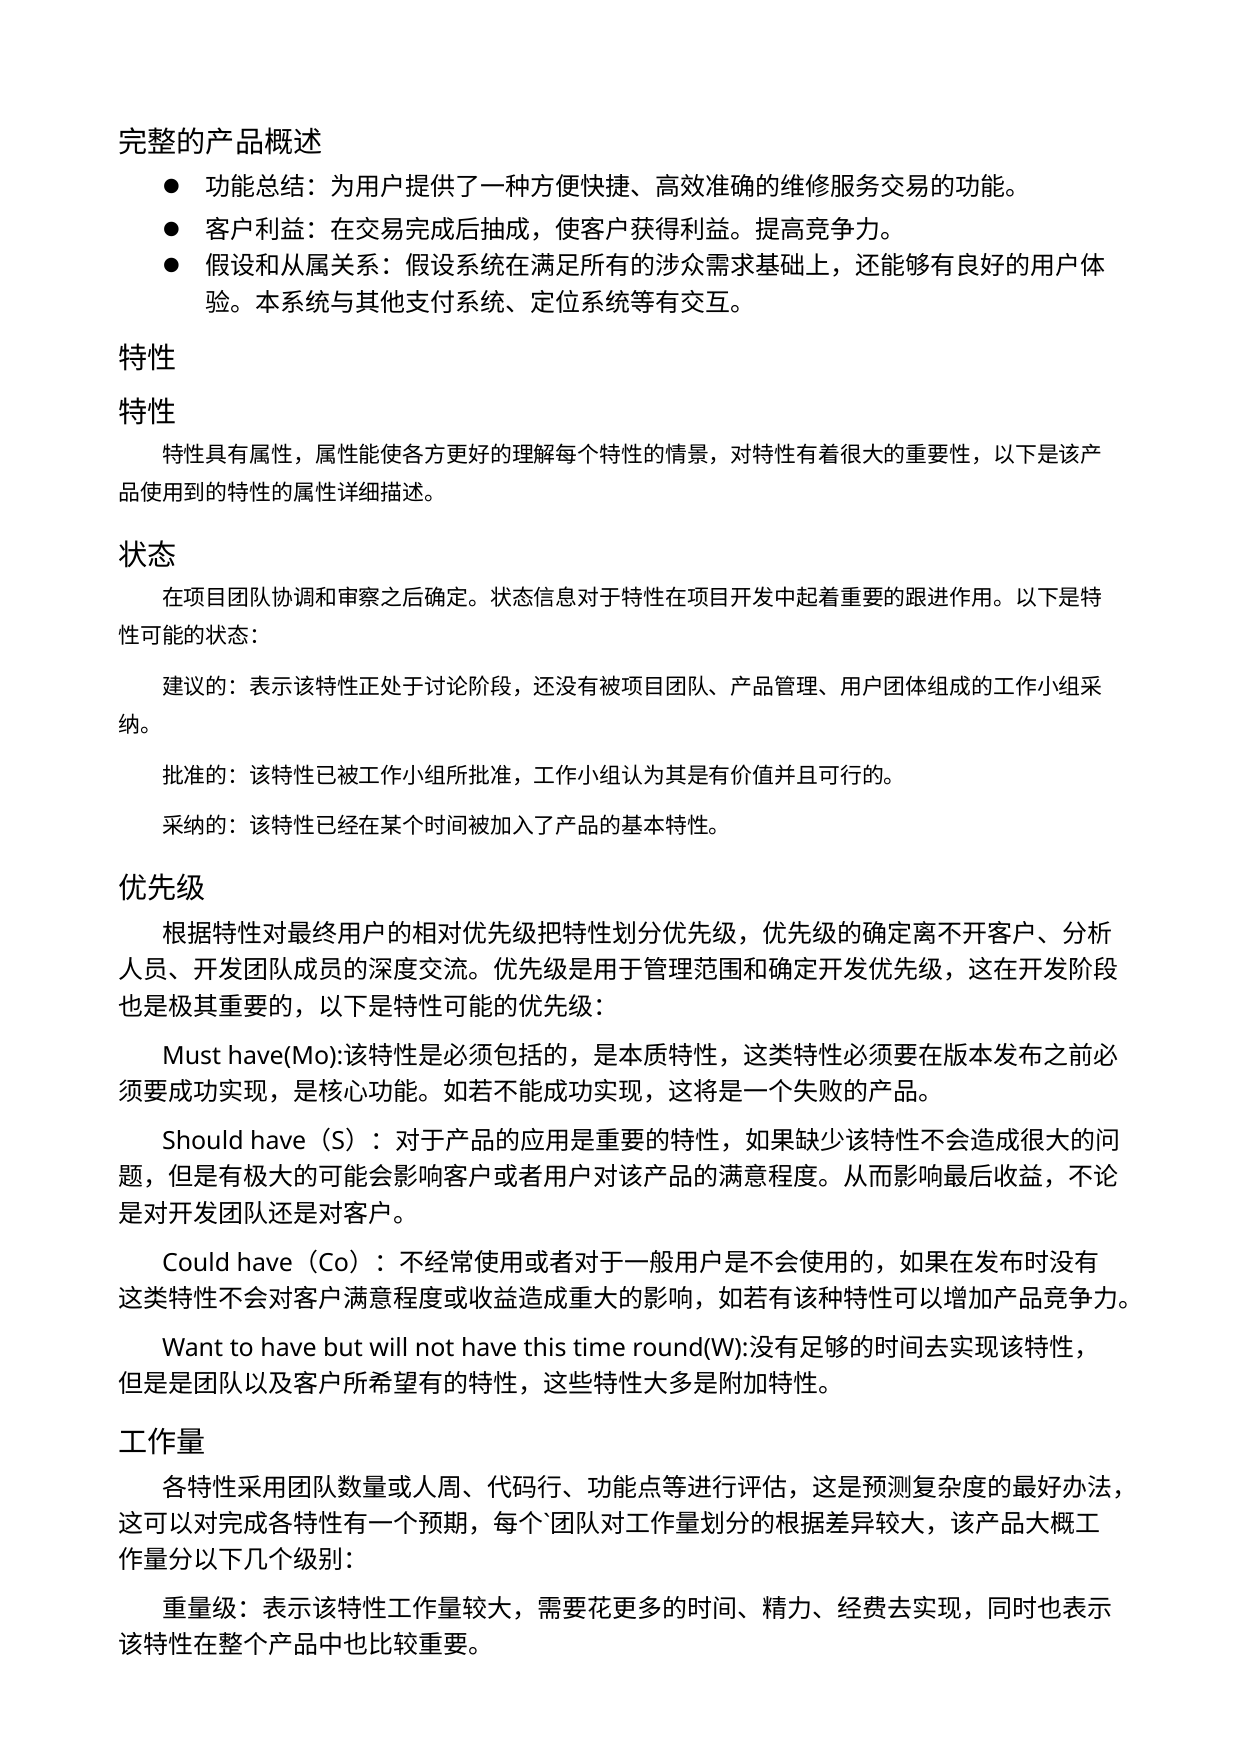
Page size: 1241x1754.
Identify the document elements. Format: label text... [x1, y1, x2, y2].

text 各特性采用团队数量或人周、代码行、功能点等进行评估，这是预测复杂度的最好办法，这可以对完成各特性有一个预期，每个`团队对工作量划分的根据差异较大，该产品大概工作量分以下几个级别： [118, 1467, 1122, 1576]
list 客户利益：在交易完成后抽成，使客户获得利益。提高竞争力。 [162, 209, 1122, 246]
subtitle 完整的产品概述 [118, 118, 1122, 160]
subtitle 特性 [118, 389, 1122, 431]
text 特性具有属性，属性能使各方更好的理解每个特性的情景，对特性有着很大的重要性，以下是该产品使用到的特性的属性详细描述。 [118, 437, 1122, 507]
subtitle 优先级 [118, 865, 1122, 907]
subtitle 状态 [118, 531, 1122, 574]
text 批准的：该特性已被工作小组所批准，工作小组认为其是有价值并且可行的。 [118, 758, 1122, 789]
text 采纳的：该特性已经在某个时间被加入了产品的基本特性。 [118, 808, 1122, 840]
text 重量级：表示该特性工作量较大，需要花更多的时间、精力、经费去实现，同时也表示该特性在整个产品中也比较重要。 [118, 1589, 1122, 1661]
text 建议的：表示该特性正处于讨论阶段，还没有被项目团队、产品管理、用户团体组成的工作小组采纳。 [118, 669, 1122, 738]
text Should have（S）：对于产品的应用是重要的特性，如果缺少该特性不会造成很大的问题，但是有极大的可能会影响客户或者用户对该产品的满意程度。从而影响最后收益，不论是对开发团队还是对客户。 [118, 1121, 1122, 1229]
subtitle 工作量 [118, 1418, 1122, 1461]
text Could have（Co）：不经常使用或者对于一般用户是不会使用的，如果在发布时没有这类特性不会对客户满意程度或收益造成重大的影响，如若有该种特性可以增加产品竞争力。 [118, 1242, 1122, 1315]
subtitle 特性 [118, 334, 1122, 377]
text Want to have but will not have this time round(W):没有足够的时间去实现该特性，但是是团队以及客户所希望有的特性，这些特性大多是附加特性。 [118, 1328, 1122, 1400]
text Must have(Mo):该特性是必须包括的，是本质特性，这类特性必须要在版本发布之前必须要成功实现，是核心功能。如若不能成功实现，这将是一个失败的产品。 [118, 1035, 1122, 1108]
text 根据特性对最终用户的相对优先级把特性划分优先级，优先级的确定离不开客户、分析人员、开发团队成员的深度交流。优先级是用于管理范围和确定开发优先级，这在开发阶段也是极其重要的，以下是特性可能的优先级： [118, 913, 1122, 1022]
list 功能总结：为用户提供了一种方便快捷、高效准确的维修服务交易的功能。 [162, 167, 1122, 203]
text 在项目团队协调和审察之后确定。状态信息对于特性在项目开发中起着重要的跟进作用。以下是特性可能的状态： [118, 580, 1122, 650]
list 假设和从属关系：假设系统在满足所有的涉众需求基础上，还能够有良好的用户体验。本系统与其他支付系统、定位系统等有交互。 [162, 246, 1122, 318]
